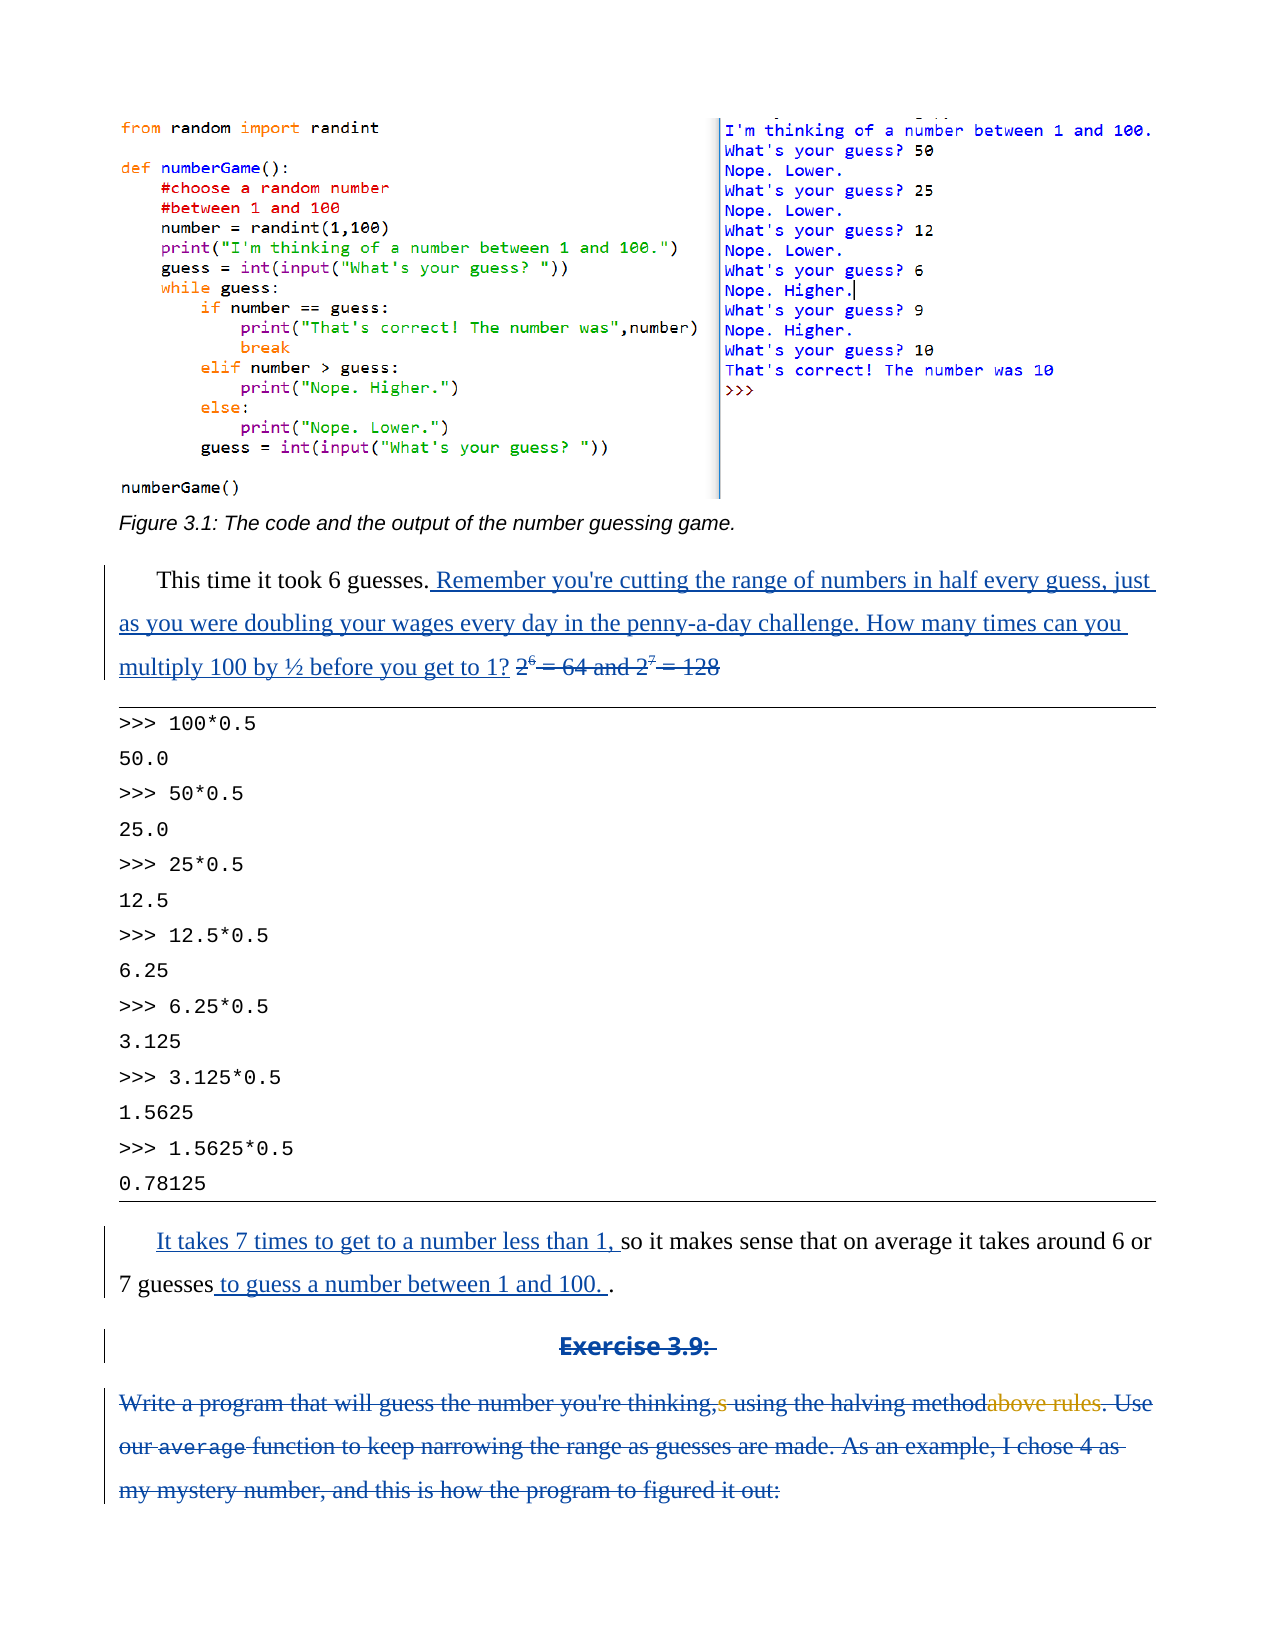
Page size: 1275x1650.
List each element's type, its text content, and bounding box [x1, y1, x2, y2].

text >>> 1.5625*0.5 [118, 1137, 1156, 1161]
text 6.25 [118, 960, 1156, 984]
text >>> 3.125*0.5 [118, 1067, 1156, 1090]
text This time it took 6 guesses. Remember you're cutting the range of numbers in half every guess, just as you were doubling your wages every day in the penny-a-day challenge. How many times can you multiply 100 by ½ before you get to 1? [118, 565, 1156, 680]
picture [118, 118, 1157, 499]
text >>> 12.5*0.5 [118, 925, 1156, 949]
text >>> 6.25*0.5 [118, 996, 1156, 1019]
text 0.78125 [118, 1173, 1156, 1202]
text 25.0 [118, 819, 1156, 842]
text >>> 100*0.5 [118, 708, 1156, 736]
text 3.125 [118, 1031, 1156, 1055]
text 50.0 [118, 748, 1156, 772]
text >>> 25*0.5 [118, 854, 1156, 878]
text It takes 7 times to get to a number less than 1, so it makes sense that on average it takes around 6 or 7 guesses to guess a number between 1 and 100. . [118, 1226, 1156, 1298]
text >>> 50*0.5 [118, 783, 1156, 807]
text 12.5 [118, 889, 1156, 913]
text Figure 3.1: The code and the output of the number guessing game. [118, 499, 1156, 535]
text 1.5625 [118, 1102, 1156, 1126]
